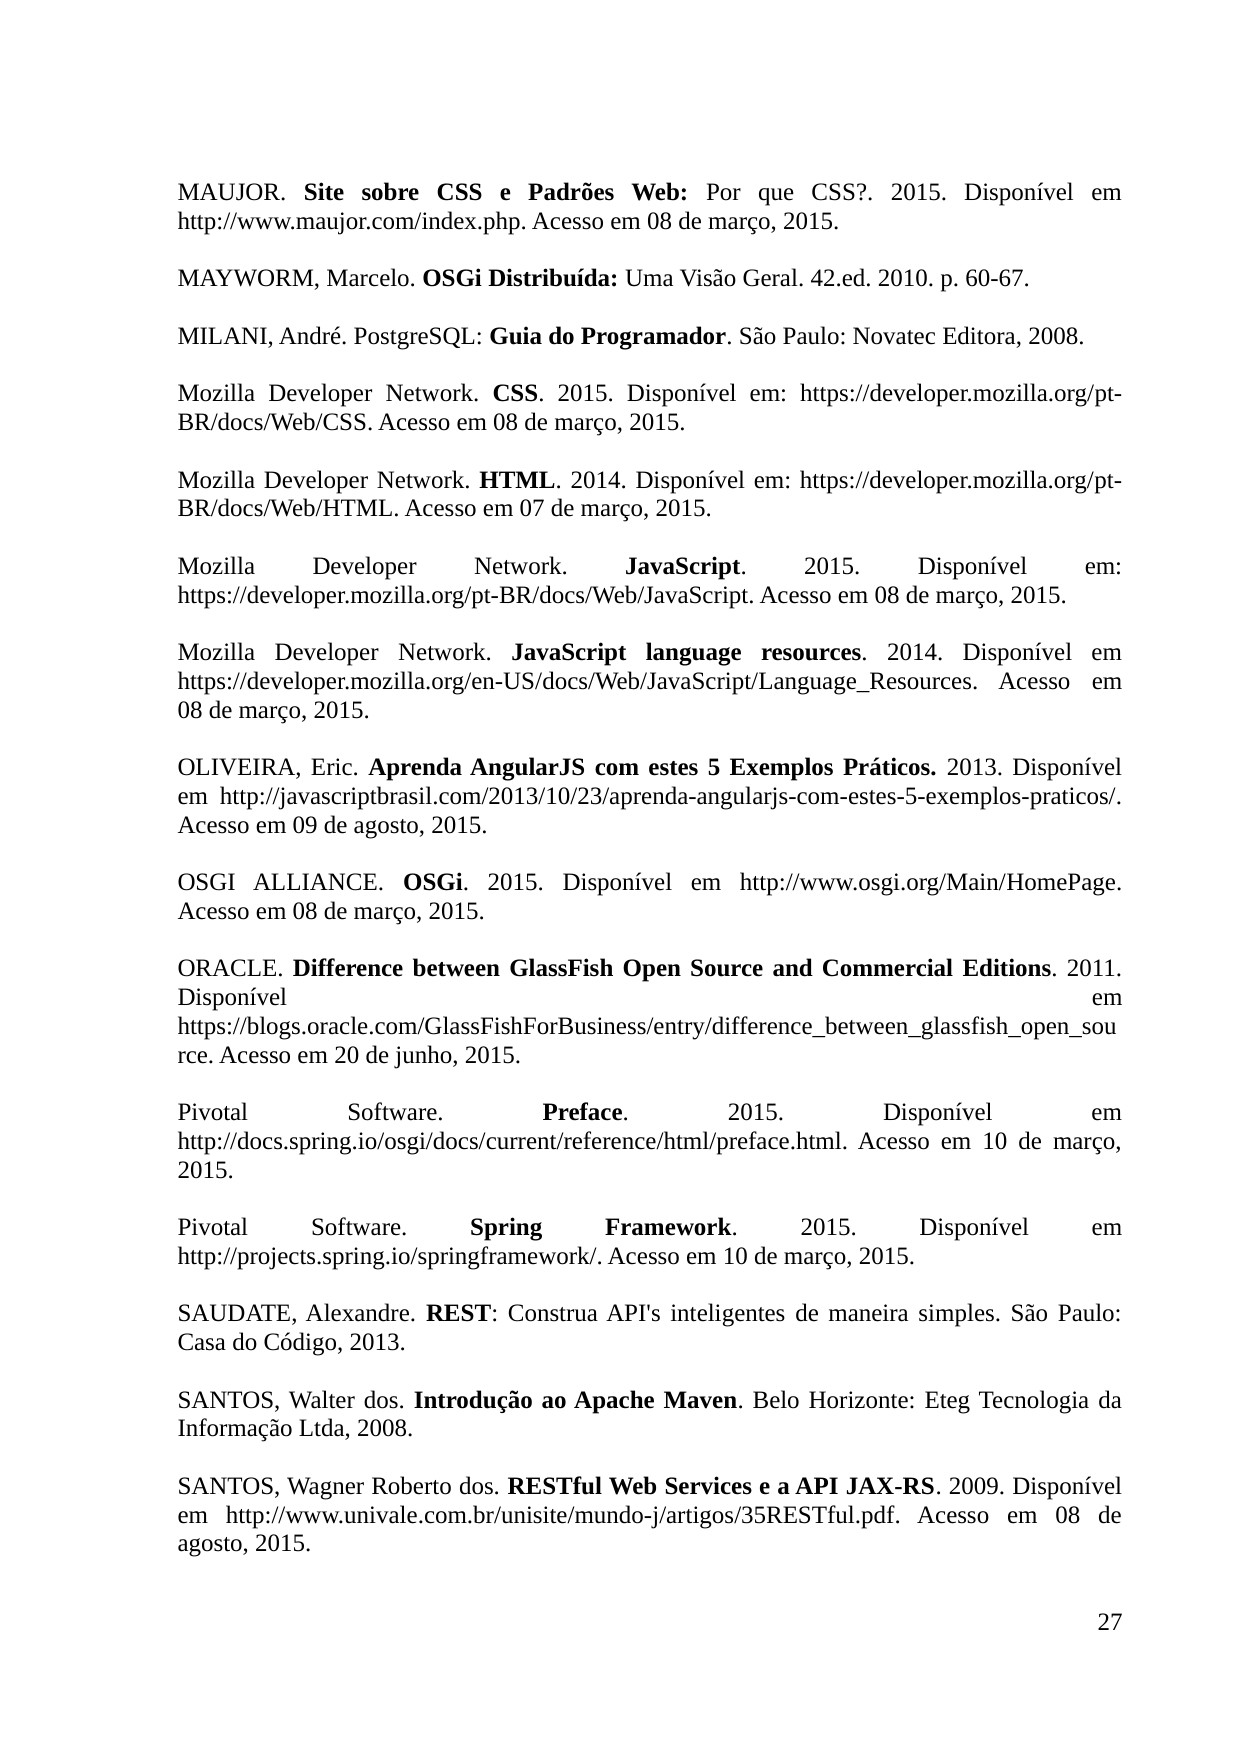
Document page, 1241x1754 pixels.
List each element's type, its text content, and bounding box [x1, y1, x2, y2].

text Mozilla Developer Network. CSS. 2015. Disponível em: https://developer.mozilla.org/pt-BR/docs/Web/CSS. Acesso em 08 de março, 2015. [177, 378, 1122, 436]
text SAUDATE, Alexandre. REST: Construa API's inteligentes de maneira simples. São Paulo: Casa do Código, 2013. [177, 1298, 1122, 1356]
text OLIVEIRA, Eric. Aprenda AngularJS com estes 5 Exemplos Práticos. 2013. Disponível em http://javascriptbrasil.com/2013/10/23/aprenda-angularjs-com-estes-5-exemplos-praticos/. Acesso em 09 de agosto, 2015. [177, 752, 1122, 838]
text MAYWORM, Marcelo. OSGi Distribuída: Uma Visão Geral. 42.ed. 2010. p. 60-67. [177, 263, 1122, 292]
text MAUJOR. Site sobre CSS e Padrões Web: Por que CSS?. 2015. Disponível em http://www.maujor.com/index.php. Acesso em 08 de março, 2015. [177, 177, 1122, 235]
text Mozilla Developer Network. JavaScript. 2015. Disponível em: https://developer.mozilla.org/pt-BR/docs/Web/JavaScript. Acesso em 08 de março, 2015. [177, 551, 1122, 608]
text Pivotal Software. Preface. 2015. Disponível em http://docs.spring.io/osgi/docs/current/reference/html/preface.html. Acesso em 10 de março, 2015. [177, 1097, 1122, 1183]
text SANTOS, Walter dos. Introdução ao Apache Maven. Belo Horizonte: Eteg Tecnologia da Informação Ltda, 2008. [177, 1385, 1122, 1442]
text OSGI ALLIANCE. OSGi. 2015. Disponível em http://www.osgi.org/Main/HomePage. Acesso em 08 de março, 2015. [177, 867, 1122, 925]
text MILANI, André. PostgreSQL: Guia do Programador. São Paulo: Novatec Editora, 2008. [177, 321, 1122, 350]
text Mozilla Developer Network. HTML. 2014. Disponível em: https://developer.mozilla.org/pt-BR/docs/Web/HTML. Acesso em 07 de março, 2015. [177, 465, 1122, 522]
text ORACLE. Difference between GlassFish Open Source and Commercial Editions. 2011. Disponível em https://blogs.oracle.com/GlassFishForBusiness/entry/difference_between_glassfish_open_source. Acesso em 20 de junho, 2015. [177, 953, 1122, 1068]
text Pivotal Software. Spring Framework. 2015. Disponível em http://projects.spring.io/springframework/. Acesso em 10 de março, 2015. [177, 1212, 1122, 1270]
text Mozilla Developer Network. JavaScript language resources. 2014. Disponível em https://developer.mozilla.org/en-US/docs/Web/JavaScript/Language_Resources. Acesso em 08 de março, 2015. [177, 637, 1122, 723]
text SANTOS, Wagner Roberto dos. RESTful Web Services e a API JAX-RS. 2009. Disponível em http://www.univale.com.br/unisite/mundo-j/artigos/35RESTful.pdf. Acesso em 08 de agosto, 2015. [177, 1471, 1122, 1557]
